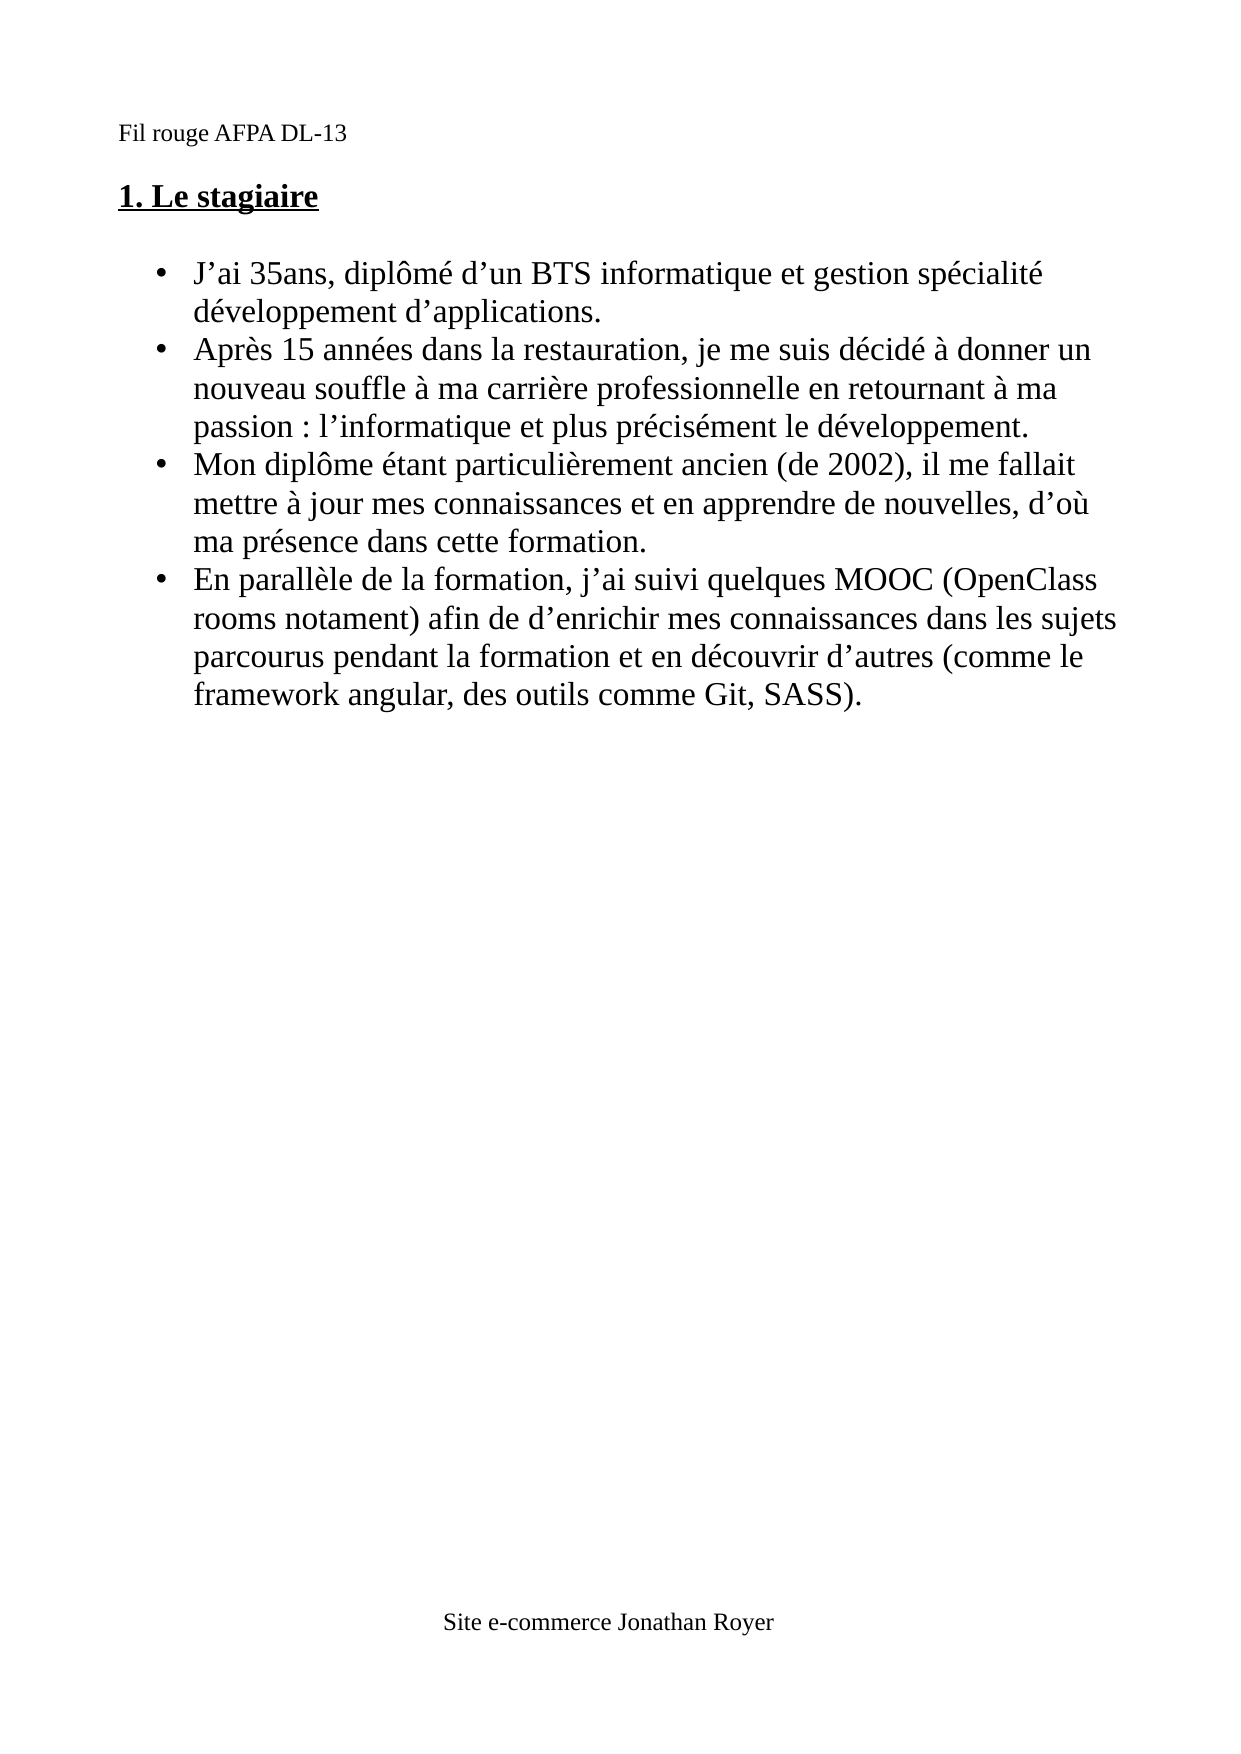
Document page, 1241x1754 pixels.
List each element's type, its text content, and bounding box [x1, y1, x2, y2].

list En parallèle de la formation, j’ai suivi quelques MOOC (OpenClass rooms notament) afin de d’enrichir mes connaissances dans les sujets parcourus pendant la formation et en découvrir d’autres (comme le framework angular, des outils comme Git, SASS). [156, 560, 1122, 713]
list Mon diplôme étant particulièrement ancien (de 2002), il me fallait mettre à jour mes connaissances et en apprendre de nouvelles, d’où ma présence dans cette formation. [156, 445, 1122, 560]
list Après 15 années dans la restauration, je me suis décidé à donner un nouveau souffle à ma carrière professionnelle en retournant à ma passion : l’informatique et plus précisément le développement. [156, 330, 1122, 445]
list J’ai 35ans, diplômé d’un BTS informatique et gestion spécialité développement d’applications. [156, 253, 1122, 330]
text 1. Le stagiaire [118, 176, 1122, 215]
